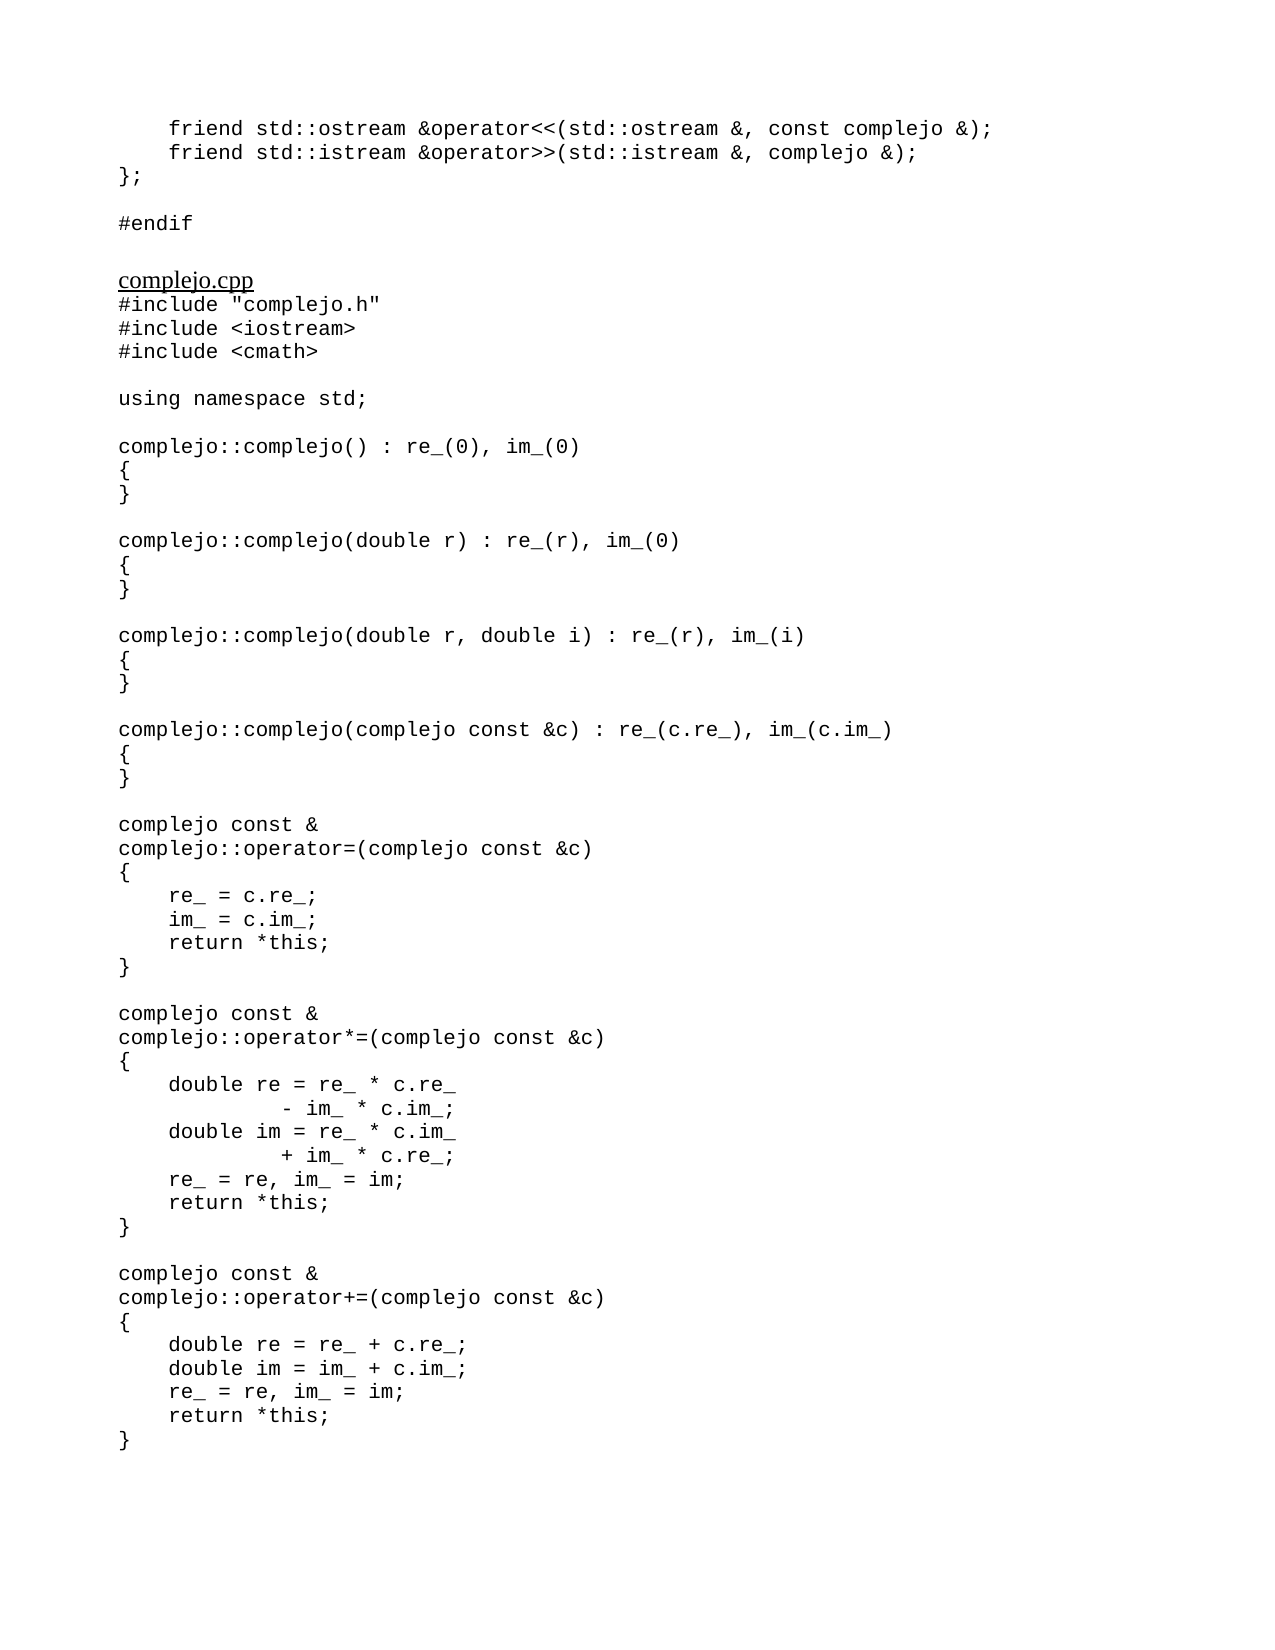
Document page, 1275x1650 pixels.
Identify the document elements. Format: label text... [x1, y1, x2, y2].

text } [118, 578, 1157, 601]
text { [118, 648, 1157, 672]
text double im = re_ * c.im_ [118, 1121, 1157, 1145]
text double re = re_ * c.re_ [118, 1074, 1157, 1098]
text }; [118, 165, 1157, 189]
text { [118, 459, 1157, 483]
text complejo const & [118, 1263, 1157, 1287]
text im_ = c.im_; [118, 909, 1157, 932]
text complejo::complejo(complejo const &c) : re_(c.re_), im_(c.im_) [118, 719, 1157, 743]
text { [118, 1311, 1157, 1334]
text #include <cmath> [118, 341, 1157, 365]
text } [118, 672, 1157, 696]
text complejo const & [118, 814, 1157, 838]
text complejo::complejo(double r) : re_(r), im_(0) [118, 530, 1157, 554]
text return *this; [118, 1405, 1157, 1429]
text { [118, 1051, 1157, 1074]
text #endif [118, 213, 1157, 236]
text re_ = c.re_; [118, 885, 1157, 909]
text } [118, 956, 1157, 979]
text #include <iostream> [118, 317, 1157, 341]
text { [118, 861, 1157, 885]
text + im_ * c.re_; [118, 1145, 1157, 1169]
text friend std::istream &operator>>(std::istream &, complejo &); [118, 142, 1157, 165]
text } [118, 483, 1157, 507]
text } [118, 767, 1157, 790]
text double re = re_ + c.re_; [118, 1334, 1157, 1358]
text return *this; [118, 932, 1157, 956]
text complejo::operator+=(complejo const &c) [118, 1287, 1157, 1311]
text { [118, 743, 1157, 767]
text complejo::complejo() : re_(0), im_(0) [118, 436, 1157, 459]
text friend std::ostream &operator<<(std::ostream &, const complejo &); [118, 118, 1157, 142]
text using namespace std; [118, 388, 1157, 412]
text complejo.cpp [118, 265, 1157, 294]
text } [118, 1429, 1157, 1452]
text complejo::complejo(double r, double i) : re_(r), im_(i) [118, 625, 1157, 648]
text re_ = re, im_ = im; [118, 1169, 1157, 1192]
text complejo::operator=(complejo const &c) [118, 838, 1157, 861]
text re_ = re, im_ = im; [118, 1382, 1157, 1405]
text - im_ * c.im_; [118, 1098, 1157, 1121]
text complejo::operator*=(complejo const &c) [118, 1027, 1157, 1051]
text } [118, 1216, 1157, 1240]
text complejo const & [118, 1003, 1157, 1027]
text double im = im_ + c.im_; [118, 1358, 1157, 1382]
text return *this; [118, 1192, 1157, 1216]
text #include "complejo.h" [118, 294, 1157, 317]
text { [118, 554, 1157, 578]
